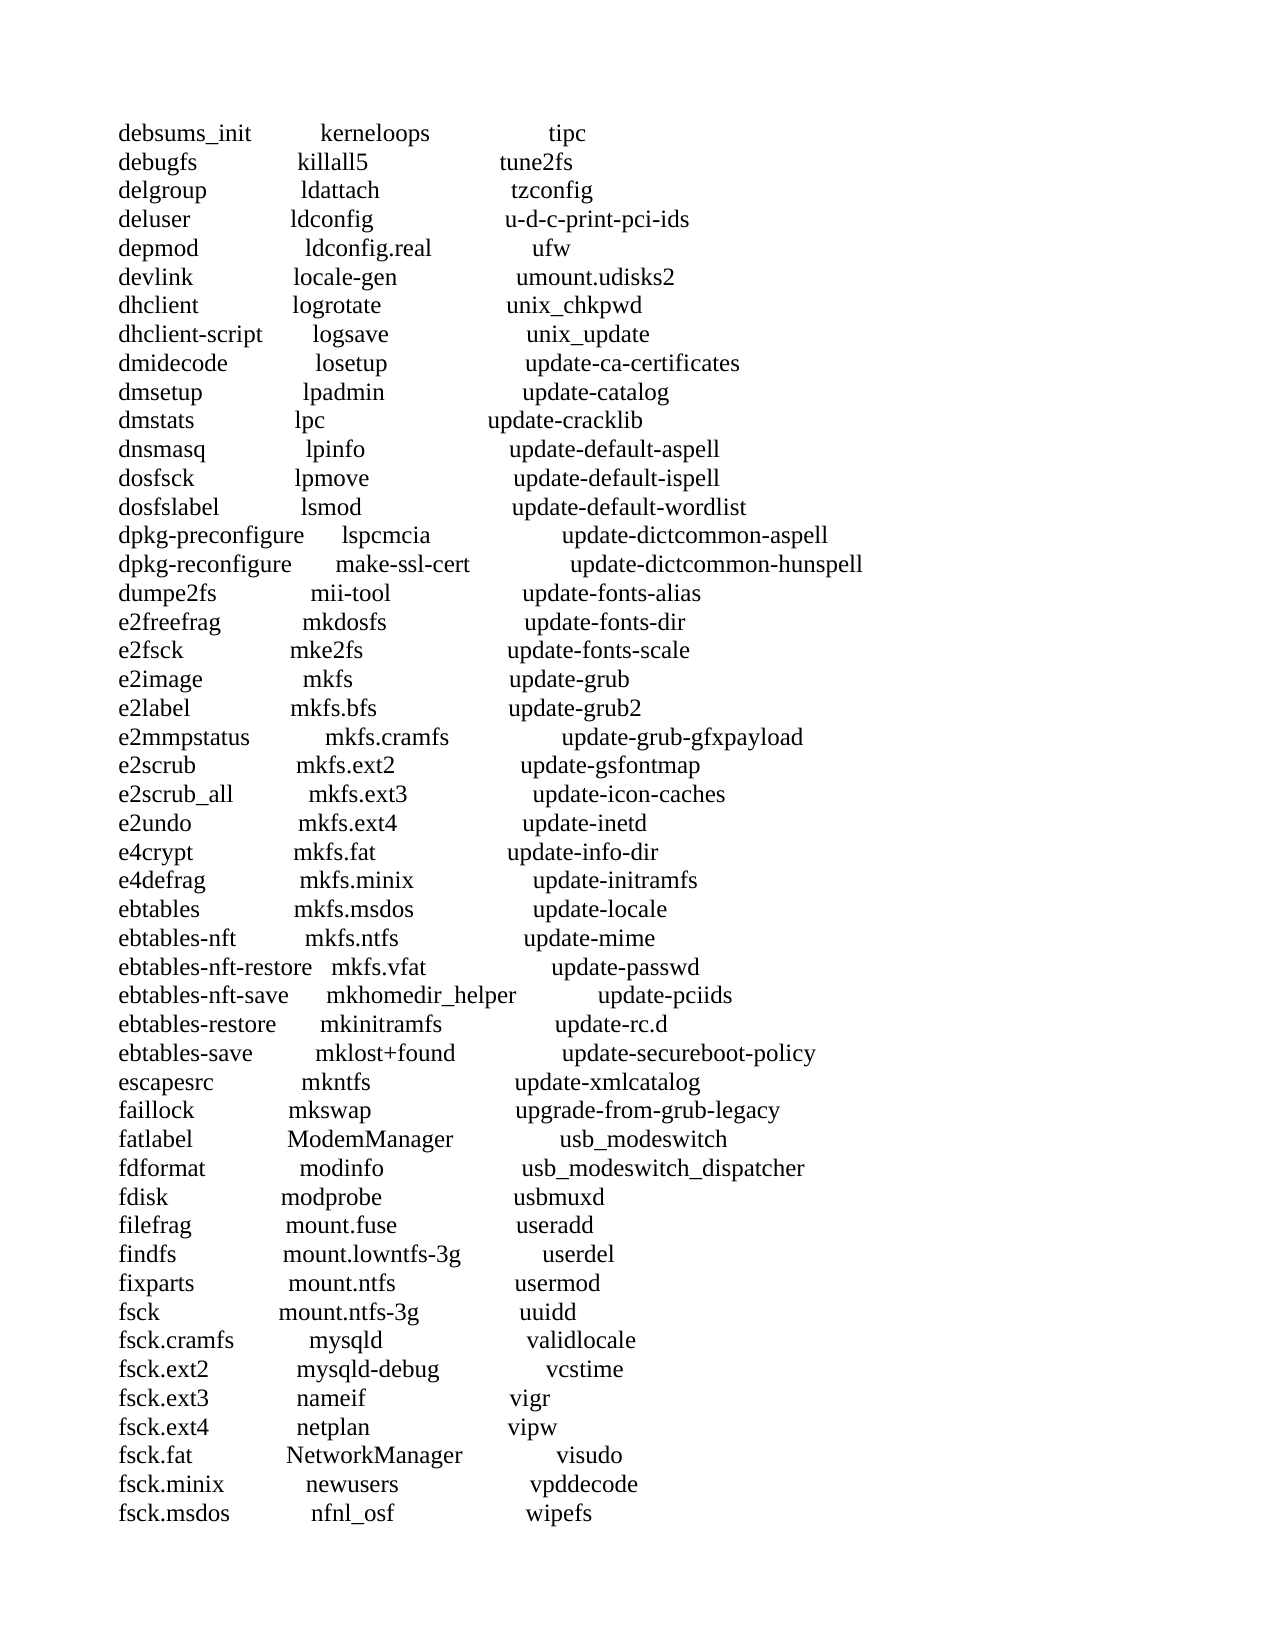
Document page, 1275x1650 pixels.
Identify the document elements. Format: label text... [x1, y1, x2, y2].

text fsck.fat NetworkManager visudo [118, 1441, 1157, 1469]
text e2freefrag mkdosfs update-fonts-dir [118, 607, 1157, 636]
text dhclient-script logsave unix_update [118, 319, 1157, 348]
text fsck.ext4 netplan vipw [118, 1412, 1157, 1441]
text e2undo mkfs.ext4 update-inetd [118, 808, 1157, 837]
text dpkg-preconfigure lspcmcia update-dictcommon-aspell [118, 521, 1157, 549]
text fsck.minix newusers vpddecode [118, 1469, 1157, 1498]
text dnsmasq lpinfo update-default-aspell [118, 434, 1157, 463]
text fsck.ext3 nameif vigr [118, 1383, 1157, 1412]
text e2fsck mke2fs update-fonts-scale [118, 636, 1157, 664]
text dumpe2fs mii-tool update-fonts-alias [118, 578, 1157, 607]
text fsck.cramfs mysqld validlocale [118, 1326, 1157, 1354]
text debugfs killall5 tune2fs [118, 147, 1157, 176]
text ebtables-save mklost+found update-secureboot-policy [118, 1038, 1157, 1067]
text findfs mount.lowntfs-3g userdel [118, 1239, 1157, 1268]
text dmstats lpc update-cracklib [118, 406, 1157, 434]
text ebtables-nft mkfs.ntfs update-mime [118, 923, 1157, 952]
text fsck.ext2 mysqld-debug vcstime [118, 1354, 1157, 1383]
text e4defrag mkfs.minix update-initramfs [118, 866, 1157, 894]
text dosfsck lpmove update-default-ispell [118, 463, 1157, 492]
text e2mmpstatus mkfs.cramfs update-grub-gfxpayload [118, 722, 1157, 751]
text devlink locale-gen umount.udisks2 [118, 262, 1157, 291]
text fixparts mount.ntfs usermod [118, 1268, 1157, 1297]
text ebtables-nft-save mkhomedir_helper update-pciids [118, 981, 1157, 1009]
text fdisk modprobe usbmuxd [118, 1182, 1157, 1211]
text e4crypt mkfs.fat update-info-dir [118, 837, 1157, 866]
text filefrag mount.fuse useradd [118, 1211, 1157, 1239]
text fdformat modinfo usb_modeswitch_dispatcher [118, 1153, 1157, 1182]
text e2scrub_all mkfs.ext3 update-icon-caches [118, 779, 1157, 808]
text dmidecode losetup update-ca-certificates [118, 348, 1157, 377]
text escapesrc mkntfs update-xmlcatalog [118, 1067, 1157, 1096]
text e2label mkfs.bfs update-grub2 [118, 693, 1157, 722]
text e2image mkfs update-grub [118, 664, 1157, 693]
text fsck.msdos nfnl_osf wipefs [118, 1498, 1157, 1527]
text dpkg-reconfigure make-ssl-cert update-dictcommon-hunspell [118, 549, 1157, 578]
text fatlabel ModemManager usb_modeswitch [118, 1124, 1157, 1153]
text depmod ldconfig.real ufw [118, 233, 1157, 262]
text dhclient logrotate unix_chkpwd [118, 291, 1157, 319]
text ebtables-nft-restore mkfs.vfat update-passwd [118, 952, 1157, 981]
text dosfslabel lsmod update-default-wordlist [118, 492, 1157, 521]
text dmsetup lpadmin update-catalog [118, 377, 1157, 406]
text fsck mount.ntfs-3g uuidd [118, 1297, 1157, 1326]
text e2scrub mkfs.ext2 update-gsfontmap [118, 751, 1157, 779]
text ebtables-restore mkinitramfs update-rc.d [118, 1009, 1157, 1038]
text faillock mkswap upgrade-from-grub-legacy [118, 1096, 1157, 1124]
text delgroup ldattach tzconfig [118, 176, 1157, 204]
text deluser ldconfig u-d-c-print-pci-ids [118, 204, 1157, 233]
text debsums_init kerneloops tipc [118, 118, 1157, 147]
text ebtables mkfs.msdos update-locale [118, 894, 1157, 923]
